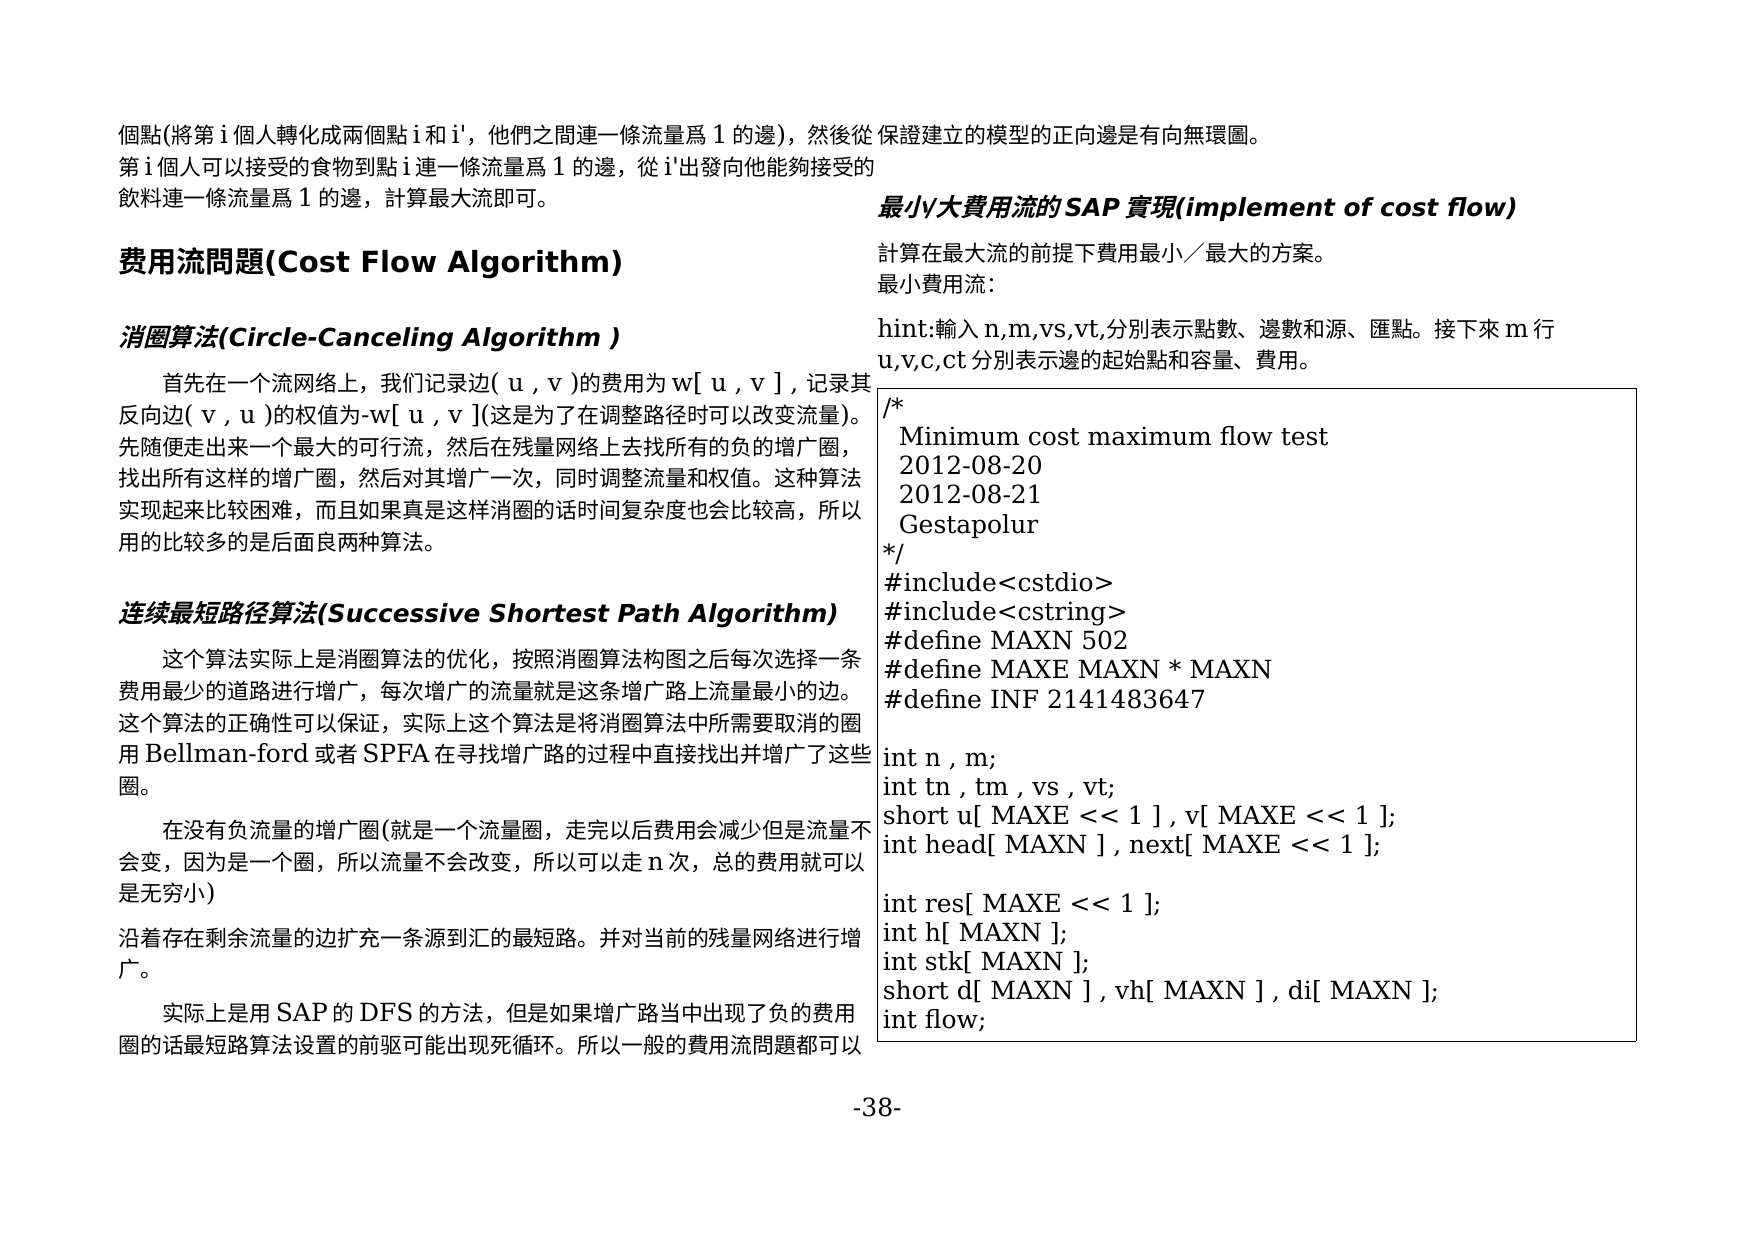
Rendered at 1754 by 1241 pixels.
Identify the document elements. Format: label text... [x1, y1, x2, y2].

text 最小費用流： [877, 267, 1636, 299]
subtitle 消圈算法(Circle-Canceling Algorithm ) [118, 318, 877, 354]
subtitle 费用流問題(Cost Flow Algorithm) [118, 238, 877, 280]
text 沿着存在剩余流量的边扩充一条源到汇的最短路。并对当前的残量网络进行增广。 [118, 921, 877, 984]
text 保證建立的模型的正向邊是有向無環圖。 [877, 118, 1636, 150]
text 個點(將第i個人轉化成兩個點i和i'，他們之間連一條流量爲1的邊)，然後從第i個人可以接受的食物到點i連一條流量爲1的邊，從i'出發向他能夠接受的飲料連一條流量爲1的邊，計算最大流即可。 [118, 118, 877, 213]
text hint:輸入n,m,vs,vt,分別表示點數、邊數和源、匯點。接下來m行u,v,c,ct分別表示邊的起始點和容量、費用。 [877, 312, 1636, 375]
subtitle 最小/大費用流的SAP實現(implement of cost flow) [877, 187, 1636, 223]
text 計算在最大流的前提下費用最小／最大的方案。 [877, 236, 1636, 267]
text 这个算法实际上是消圈算法的优化，按照消圈算法构图之后每次选择一条费用最少的道路进行增广，每次增广的流量就是这条增广路上流量最小的边。这个算法的正确性可以保证，实际上这个算法是将消圈算法中所需要取消的圈用Bellman-ford或者SPFA在寻找增广路的过程中直接找出并增广了这些圈。 [118, 642, 877, 801]
table_header /* Minimum cost maximum flow test 2012-08-20 2012-08-21 Gestapolur */ #include<cstdio> #include<cstring> #define MAXN 502 #define MAXE MAXN * MAXN #define INF 2141483647 int n , m; int tn , tm , vs , vt; short u[ MAXE << 1 ] , v[ MAXE << 1 ]; int head[ MAXN ] , next[ MAXE << 1 ]; int res[ MAXE << 1 ]; int h[ MAXN ]; int stk[ MAXN ]; short d[ MAXN ] , vh[ MAXN ] , di[ MAXN ]; int flow; [878, 389, 1636, 1041]
text 在没有负流量的增广圈(就是一个流量圈，走完以后费用会减少但是流量不会变，因为是一个圈，所以流量不会改变，所以可以走n次，总的费用就可以是无穷小) [118, 813, 877, 908]
text 实际上是用SAP的DFS的方法，但是如果增广路当中出现了负的费用圈的话最短路算法设置的前驱可能出现死循环。所以一般的費用流問題都可以 [118, 996, 877, 1060]
text 首先在一个流网络上，我们记录边( u , v )的费用为w[ u , v ] , 记录其反向边( v , u )的权值为-w[ u , v ](这是为了在调整路径时可以改变流量)。先随便走出来一个最大的可行流，然后在残量网络上去找所有的负的增广圈，找出所有这样的增广圈，然后对其增广一次，同时调整流量和权值。这种算法实现起来比较困难，而且如果真是这样消圈的话时间复杂度也会比较高，所以用的比较多的是后面良两种算法。 [118, 366, 877, 556]
subtitle 连续最短路径算法(Successive Shortest Path Algorithm) [118, 594, 877, 630]
